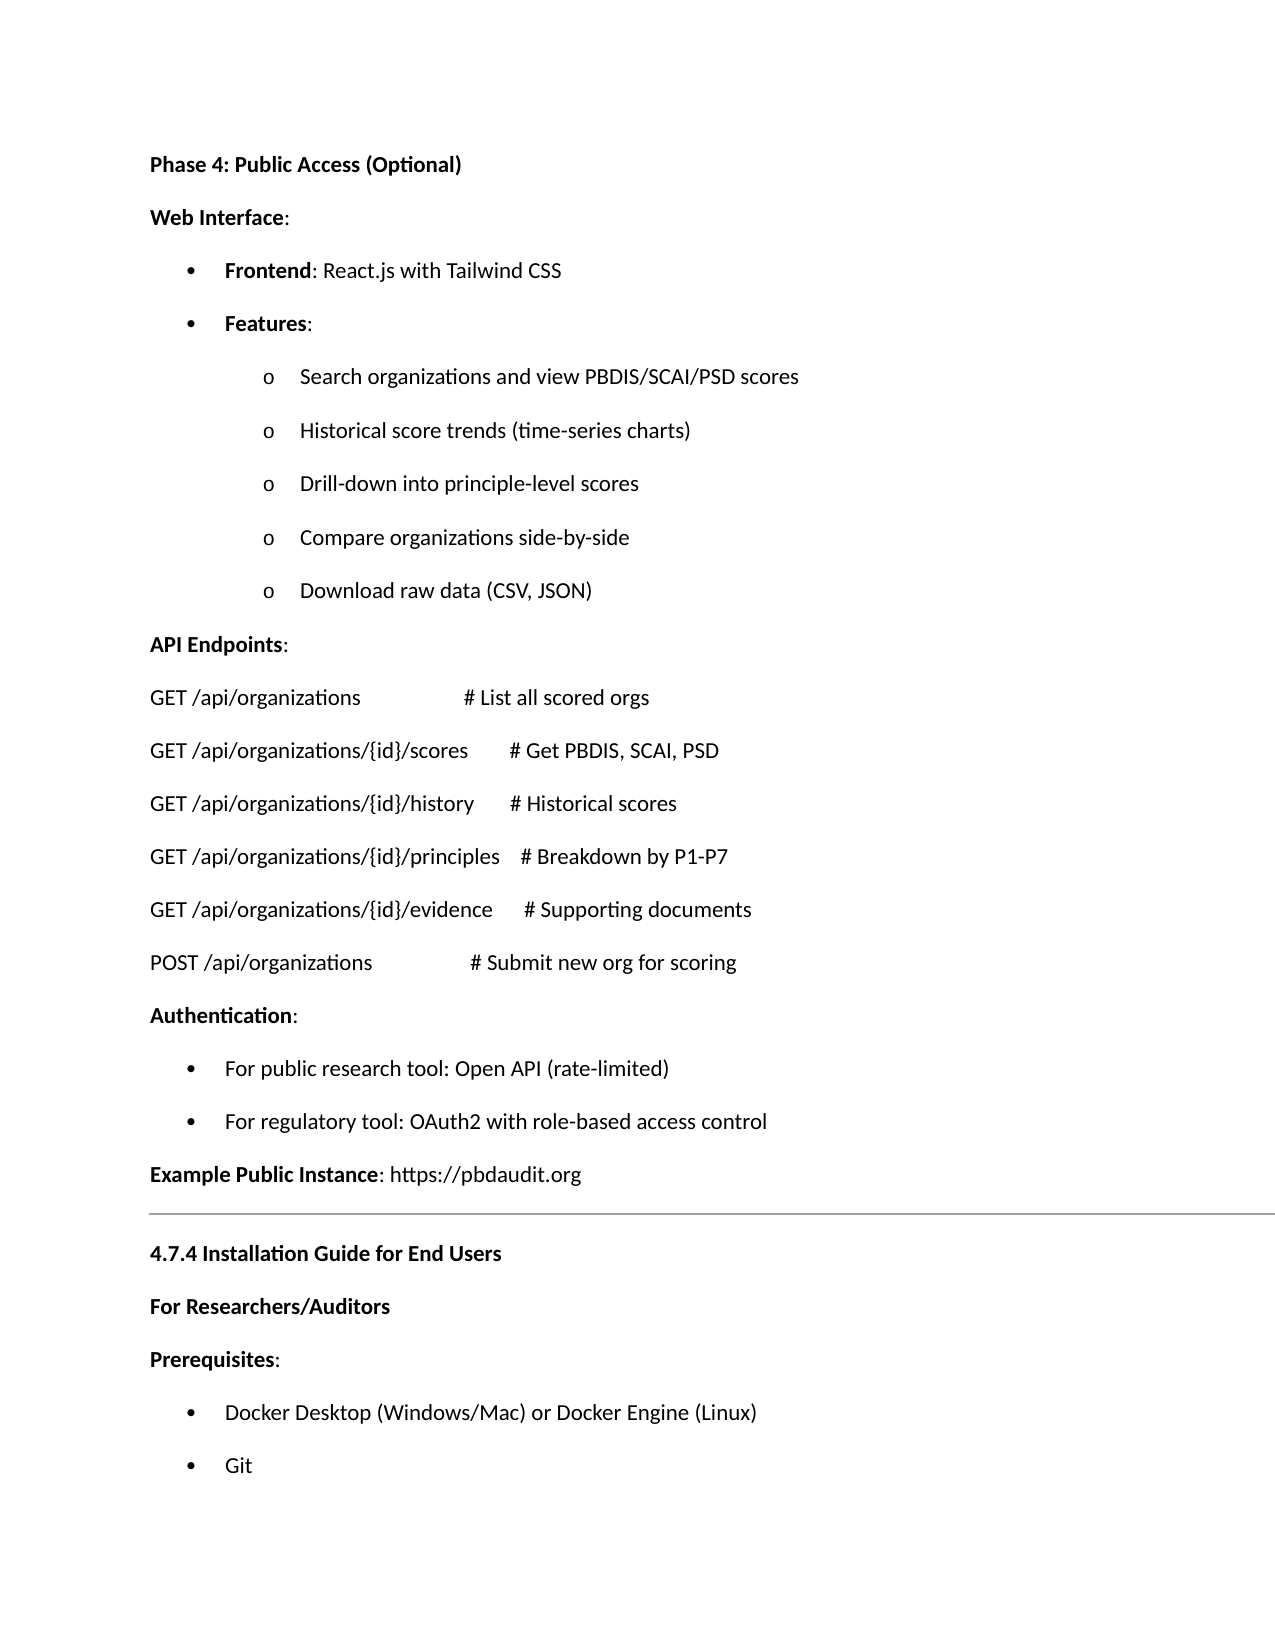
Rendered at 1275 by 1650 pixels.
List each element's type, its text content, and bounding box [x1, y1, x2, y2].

list Search organizations and view PBDIS/SCAI/PSD scores [262, 362, 1125, 391]
list Git [187, 1451, 1125, 1479]
text GET /api/organizations/{id}/history # Historical scores [150, 789, 1125, 817]
list Docker Desktop (Windows/Mac) or Docker Engine (Linux) [187, 1398, 1125, 1426]
list For regulatory tool: OAuth2 with role-based access control [187, 1107, 1125, 1136]
text For Researchers/Auditors [150, 1292, 1125, 1320]
text Example Public Instance: https://pbdaudit.org [150, 1161, 1125, 1188]
text API Endpoints: [150, 630, 1125, 658]
text Phase 4: Public Access (Optional) [150, 150, 1125, 178]
text POST /api/organizations # Submit new org for scoring [150, 948, 1125, 976]
text GET /api/organizations/{id}/principles # Breakdown by P1-P7 [150, 842, 1125, 870]
text Prerequisites: [150, 1345, 1125, 1373]
text 4.7.4 Installation Guide for End Users [150, 1239, 1125, 1267]
text GET /api/organizations # List all scored orgs [150, 683, 1125, 711]
list For public research tool: Open API (rate-limited) [187, 1054, 1125, 1082]
list Features: [187, 309, 1125, 337]
list Compare organizations side-by-side [262, 523, 1125, 552]
text GET /api/organizations/{id}/scores # Get PBDIS, SCAI, PSD [150, 736, 1125, 764]
list Drill-down into principle-level scores [262, 469, 1125, 498]
list Historical score trends (time-series charts) [262, 416, 1125, 444]
list Frontend: React.js with Tailwind CSS [187, 256, 1125, 284]
text GET /api/organizations/{id}/evidence # Supporting documents [150, 895, 1125, 923]
list Download raw data (CSV, JSON) [262, 577, 1125, 605]
text Web Interface: [150, 203, 1125, 231]
text Authentication: [150, 1001, 1125, 1029]
